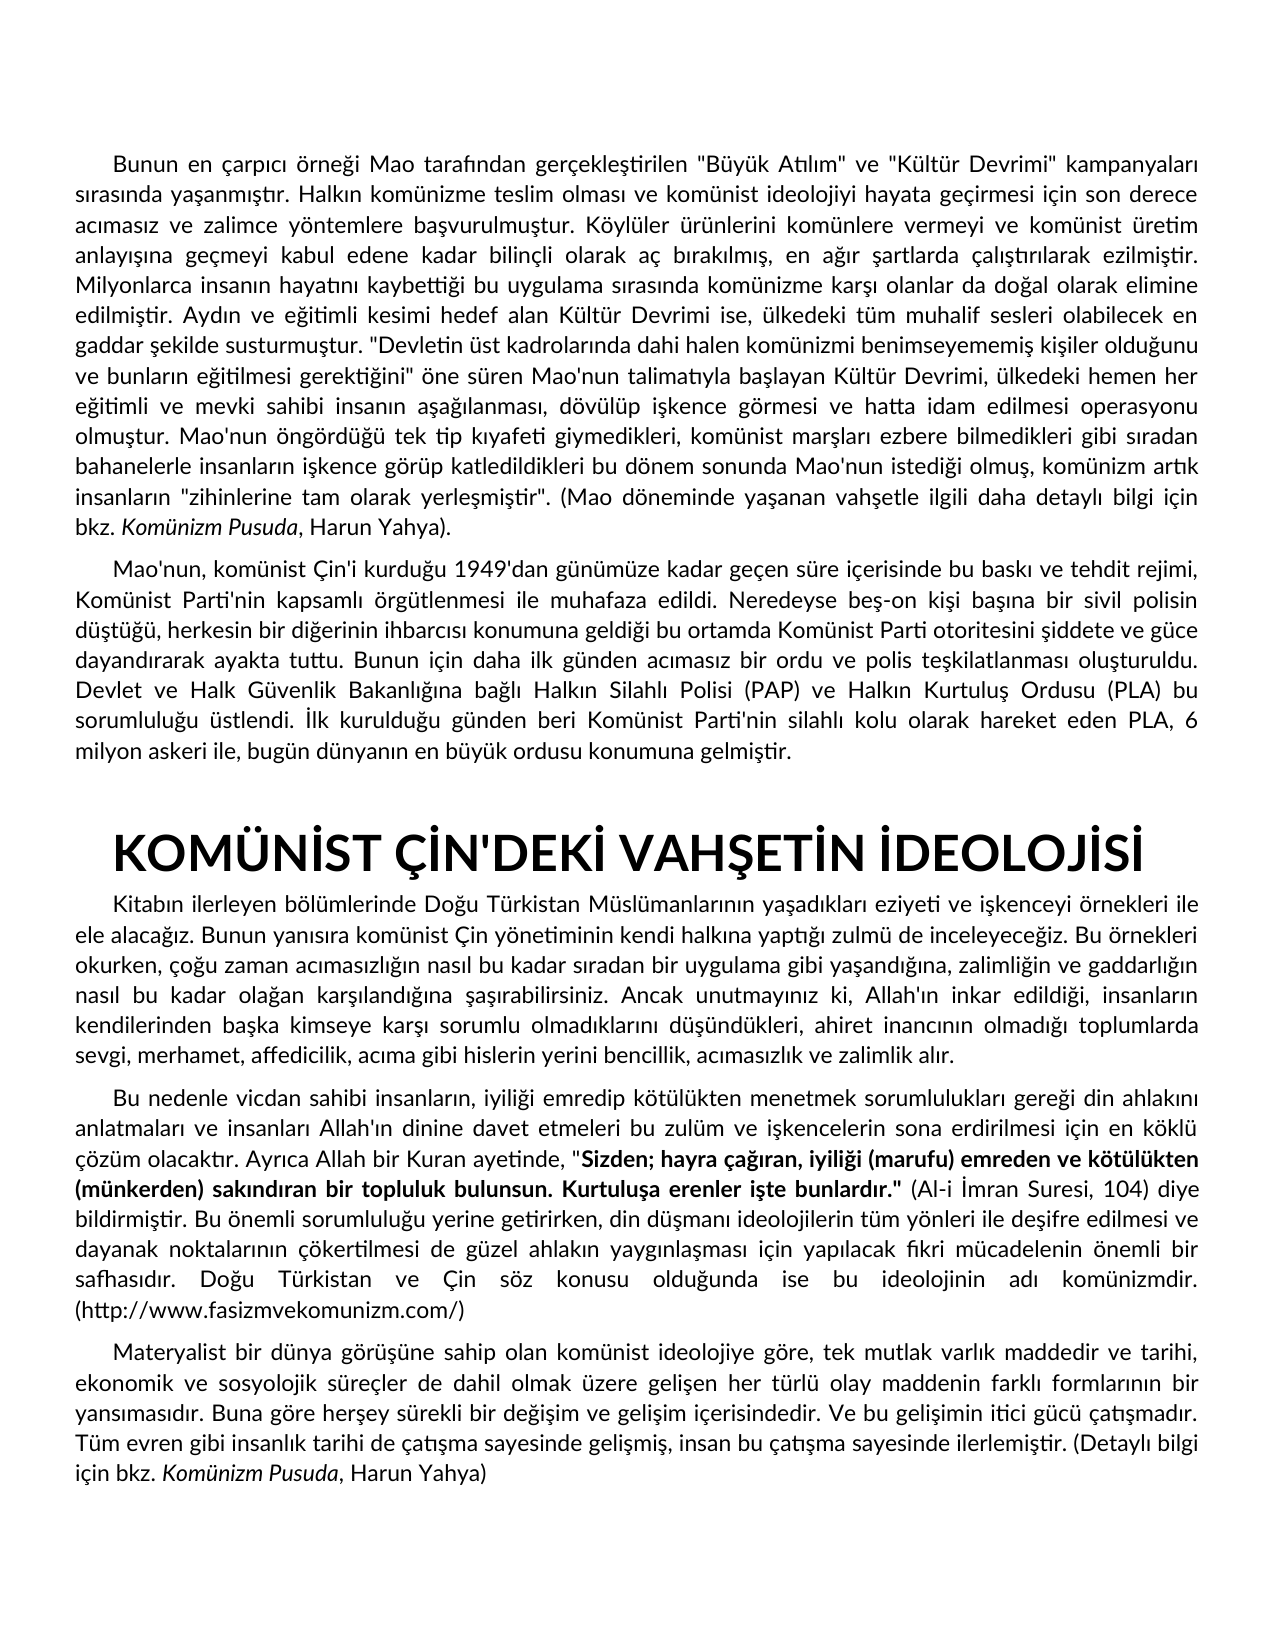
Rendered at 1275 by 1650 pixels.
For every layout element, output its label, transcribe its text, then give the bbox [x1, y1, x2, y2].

subtitle KOMÜNİST ÇİN'DEKİ VAHŞETİN İDEOLOJİSİ [112, 822, 1200, 882]
text Mao'nun, komünist Çin'i kurduğu 1949'dan günümüze kadar geçen süre içerisinde bu baskı ve tehdit rejimi, Komünist Parti'nin kapsamlı örgütlenmesi ile muhafaza edildi. Neredeyse beş-on kişi başına bir sivil polisin düştüğü, herkesin bir diğerinin ihbarcısı konumuna geldiği bu ortamda Komünist Parti otoritesini şiddete ve güce dayandırarak ayakta tuttu. Bunun için daha ilk günden acımasız bir ordu ve polis teşkilatlanması oluşturuldu. Devlet ve Halk Güvenlik Bakanlığına bağlı Halkın Silahlı Polisi (PAP) ve Halkın Kurtuluş Ordusu (PLA) bu sorumluluğu üstlendi. İlk kurulduğu günden beri Komünist Parti'nin silahlı kolu olarak hareket eden PLA, 6 milyon askeri ile, bugün dünyanın en büyük ordusu konumuna gelmiştir. [75, 555, 1200, 764]
text Materyalist bir dünya görüşüne sahip olan komünist ideolojiye göre, tek mutlak varlık maddedir ve tarihi, ekonomik ve sosyolojik süreçler de dahil olmak üzere gelişen her türlü olay maddenin farklı formlarının bir yansımasıdır. Buna göre herşey sürekli bir değişim ve gelişim içerisindedir. Ve bu gelişimin itici gücü çatışmadır. Tüm evren gibi insanlık tarihi de çatışma sayesinde gelişmiş, insan bu çatışma sayesinde ilerlemiştir. (Detaylı bilgi için bkz. Komünizm Pusuda, Harun Yahya) [75, 1338, 1200, 1486]
text Bunun en çarpıcı örneği Mao tarafından gerçekleştirilen "Büyük Atılım" ve "Kültür Devrimi" kampanyaları sırasında yaşanmıştır. Halkın komünizme teslim olması ve komünist ideolojiyi hayata geçirmesi için son derece acımasız ve zalimce yöntemlere başvurulmuştur. Köylüler ürünlerini komünlere vermeyi ve komünist üretim anlayışına geçmeyi kabul edene kadar bilinçli olarak aç bırakılmış, en ağır şartlarda çalıştırılarak ezilmiştir. Milyonlarca insanın hayatını kaybettiği bu uygulama sırasında komünizme karşı olanlar da doğal olarak elimine edilmiştir. Aydın ve eğitimli kesimi hedef alan Kültür Devrimi ise, ülkedeki tüm muhalif sesleri olabilecek en gaddar şekilde susturmuştur. "Devletin üst kadrolarında dahi halen komünizmi benimseyememiş kişiler olduğunu ve bunların eğitilmesi gerektiğini" öne süren Mao'nun talimatıyla başlayan Kültür Devrimi, ülkedeki hemen her eğitimli ve mevki sahibi insanın aşağılanması, dövülüp işkence görmesi ve hatta idam edilmesi operasyonu olmuştur. Mao'nun öngördüğü tek tip kıyafeti giymedikleri, komünist marşları ezbere bilmedikleri gibi sıradan bahanelerle insanların işkence görüp katledildikleri bu dönem sonunda Mao'nun istediği olmuş, komünizm artık insanların "zihinlerine tam olarak yerleşmiştir". (Mao döneminde yaşanan vahşetle ilgili daha detaylı bilgi için bkz. Komünizm Pusuda, Harun Yahya). [75, 150, 1200, 540]
text Kitabın ilerleyen bölümlerinde Doğu Türkistan Müslümanlarının yaşadıkları eziyeti ve işkenceyi örnekleri ile ele alacağız. Bunun yanısıra komünist Çin yönetiminin kendi halkına yaptığı zulmü de inceleyeceğiz. Bu örnekleri okurken, çoğu zaman acımasızlığın nasıl bu kadar sıradan bir uygulama gibi yaşandığına, zalimliğin ve gaddarlığın nasıl bu kadar olağan karşılandığına şaşırabilirsiniz. Ancak unutmayınız ki, Allah'ın inkar edildiği, insanların kendilerinden başka kimseye karşı sorumlu olmadıklarını düşündükleri, ahiret inancının olmadığı toplumlarda sevgi, merhamet, affedicilik, acıma gibi hislerin yerini bencillik, acımasızlık ve zalimlik alır. [75, 890, 1200, 1069]
text Bu nedenle vicdan sahibi insanların, iyiliği emredip kötülükten menetmek sorumlulukları gereği din ahlakını anlatmaları ve insanları Allah'ın dinine davet etmeleri bu zulüm ve işkencelerin sona erdirilmesi için en köklü çözüm olacaktır. Ayrıca Allah bir Kuran ayetinde, "Sizden; hayra çağıran, iyiliği (marufu) emreden ve kötülükten (münkerden) sakındıran bir topluluk bulunsun. Kurtuluşa erenler işte bunlardır." (Al-i İmran Suresi, 104) diye bildirmiştir. Bu önemli sorumluluğu yerine getirirken, din düşmanı ideolojilerin tüm yönleri ile deşifre edilmesi ve dayanak noktalarının çökertilmesi de güzel ahlakın yaygınlaşması için yapılacak fikri mücadelenin önemli bir safhasıdır. Doğu Türkistan ve Çin söz konusu olduğunda ise bu ideolojinin adı komünizmdir. (http://www.fasizmvekomunizm.com/) [75, 1084, 1200, 1323]
